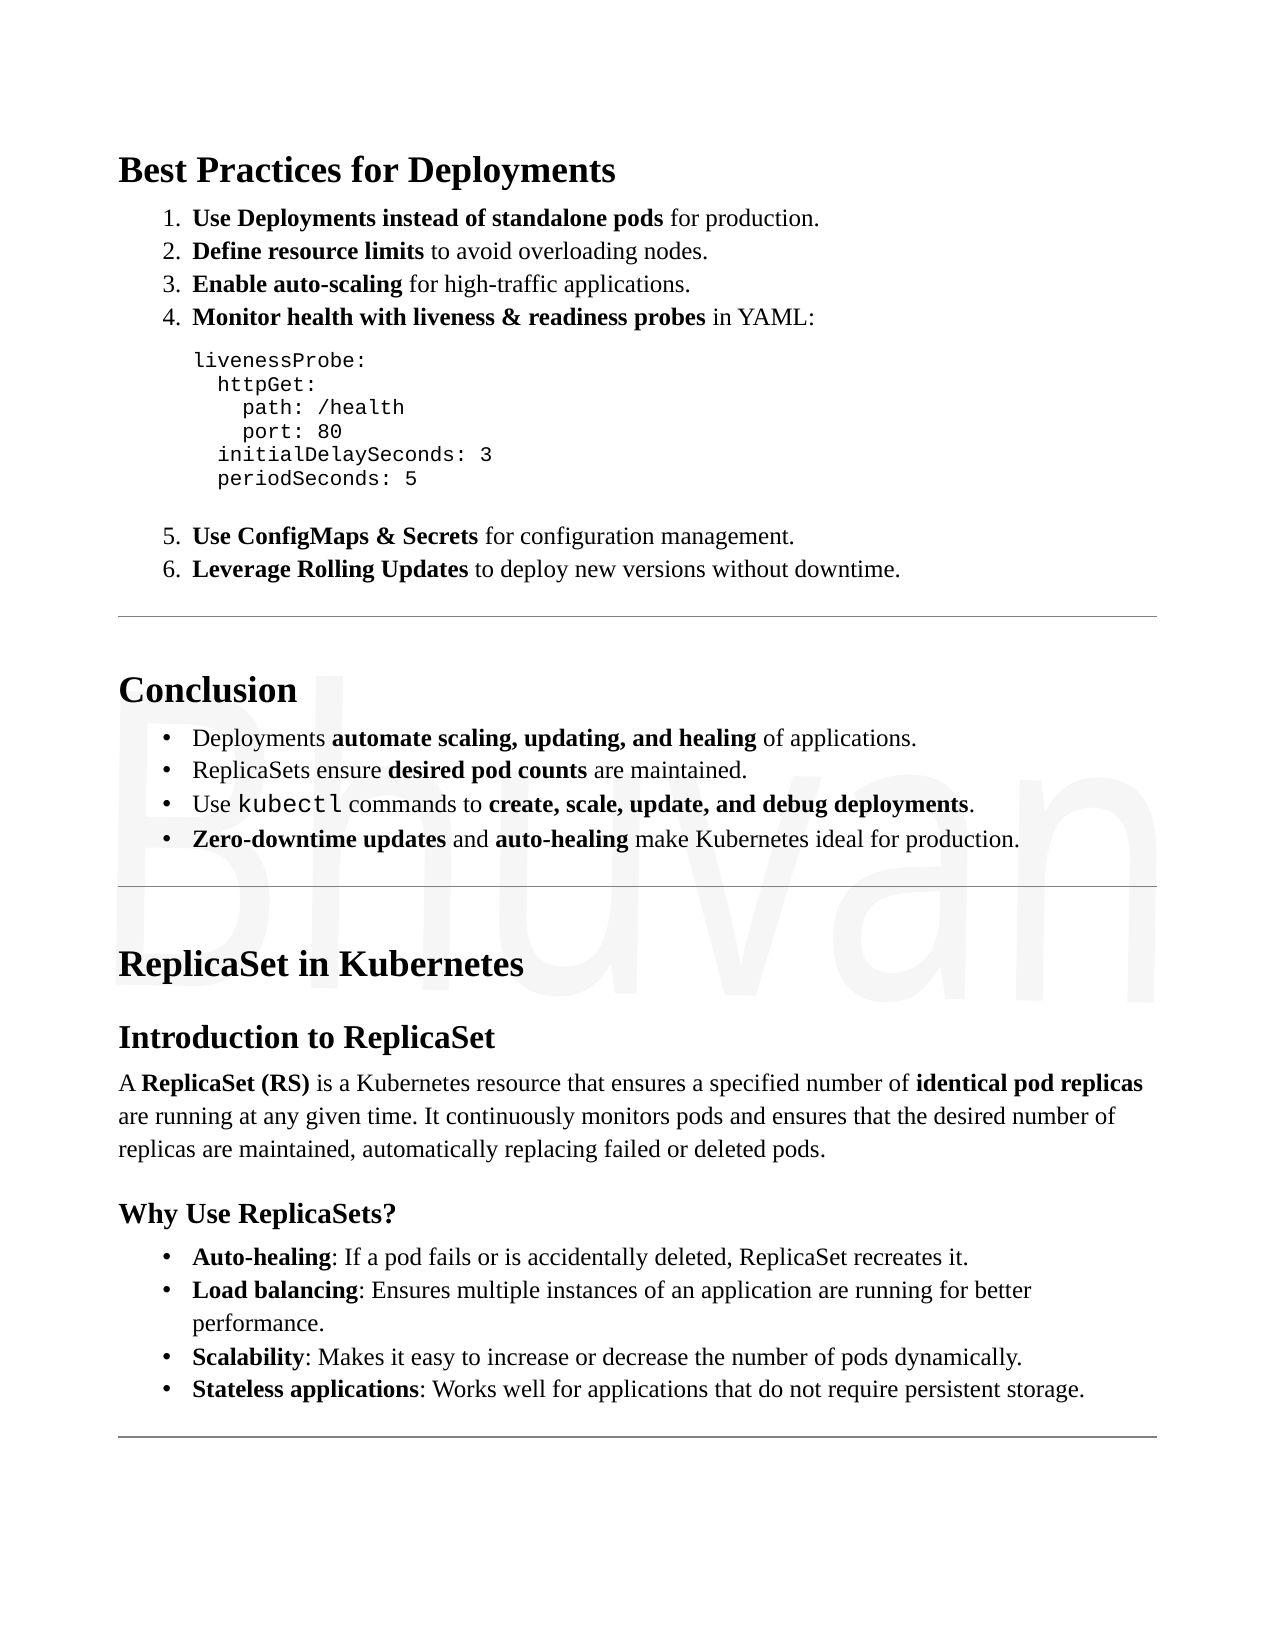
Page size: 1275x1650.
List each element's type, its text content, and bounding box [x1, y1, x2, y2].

list httpGet: [162, 373, 1157, 397]
list Zero-downtime updates and auto-healing make Kubernetes ideal for production. [708, 824, 779, 853]
list periodSeconds: 5 [162, 468, 1157, 492]
list ReplicaSets ensure desired pod counts are maintained. [264, 756, 314, 784]
list Use kubectl commands to create, scale, update, and debug deployments. [162, 789, 233, 817]
subtitle ReplicaSet in Kubernetes [862, 941, 934, 973]
list Stateless applications: Works well for applications that do not require persistent storage. [162, 1374, 1157, 1403]
list Use kubectl commands to create, scale, update, and debug deployments. [700, 789, 789, 819]
subtitle ReplicaSet in Kubernetes [760, 941, 844, 984]
list Zero-downtime updates and auto-healing make Kubernetes ideal for production. [342, 824, 424, 853]
list Use kubectl commands to create, scale, update, and debug deployments. [952, 789, 1019, 819]
list Deployments automate scaling, updating, and healing of applications. [162, 724, 223, 751]
list ReplicaSets ensure desired pod counts are maintained. [162, 756, 235, 784]
list Use kubectl commands to create, scale, update, and debug deployments. [246, 789, 314, 819]
list Monitor health with liveness & readiness probes in YAML: [162, 302, 1157, 331]
subtitle ReplicaSet in Kubernetes [338, 941, 423, 984]
subtitle Best Practices for Deployments [118, 148, 1157, 191]
list Zero-downtime updates and auto-healing make Kubernetes ideal for production. [1048, 824, 1129, 853]
text A ReplicaSet (RS) is a Kubernetes resource that ensures a specified number of identical pod replicas are running at any given time. It continuously monitors pods and ensures that the desired number of replicas are maintained, automatically replacing failed or deleted pods. [118, 1068, 1157, 1163]
subtitle ReplicaSet in Kubernetes [449, 941, 519, 984]
list Use kubectl commands to create, scale, update, and debug deployments. [441, 789, 501, 819]
subtitle Introduction to ReplicaSet [118, 1017, 1157, 1056]
list Enable auto-scaling for high-traffic applications. [162, 269, 1157, 298]
list Deployments automate scaling, updating, and healing of applications. [342, 723, 1157, 751]
list ReplicaSets ensure desired pod counts are maintained. [341, 756, 1157, 784]
list Zero-downtime updates and auto-healing make Kubernetes ideal for production. [222, 824, 313, 853]
subtitle ReplicaSet in Kubernetes [966, 941, 1016, 984]
list Use ConfigMaps & Secrets for configuration management. [162, 521, 1157, 550]
subtitle ReplicaSet in Kubernetes [144, 941, 226, 954]
list port: 80 [162, 421, 1157, 444]
subtitle ReplicaSet in Kubernetes [637, 941, 721, 984]
list Use kubectl commands to create, scale, update, and debug deployments. [529, 789, 613, 819]
list Deployments automate scaling, updating, and healing of applications. [257, 723, 315, 751]
list Leverage Rolling Updates to deploy new versions without downtime. [162, 554, 1157, 583]
list Zero-downtime updates and auto-healing make Kubernetes ideal for production. [800, 824, 941, 853]
subtitle Why Use ReplicaSets? [118, 1196, 1157, 1230]
list initialDelaySeconds: 3 [162, 444, 1157, 468]
subtitle ReplicaSet in Kubernetes [530, 941, 602, 966]
subtitle ReplicaSet in Kubernetes [1044, 941, 1128, 984]
list Scalability: Makes it easy to increase or decrease the number of pods dynamically. [162, 1342, 1157, 1370]
list Use kubectl commands to create, scale, update, and debug deployments. [350, 796, 420, 819]
subtitle ReplicaSet in Kubernetes [218, 941, 311, 984]
list Define resource limits to avoid overloading nodes. [162, 236, 1157, 265]
list Use Deployments instead of standalone pods for production. [162, 203, 1157, 232]
list path: /health [162, 397, 1157, 421]
list livenessProbe: [162, 350, 1157, 373]
list Use kubectl commands to create, scale, update, and debug deployments. [810, 789, 861, 819]
subtitle Conclusion [118, 667, 1157, 710]
list Zero-downtime updates and auto-healing make Kubernetes ideal for production. [528, 824, 612, 853]
list Load balancing: Ensures multiple instances of an application are running for better performance. [162, 1276, 1157, 1337]
list Auto-healing: If a pod fails or is accidentally deleted, ReplicaSet recreates it. [162, 1242, 1157, 1271]
